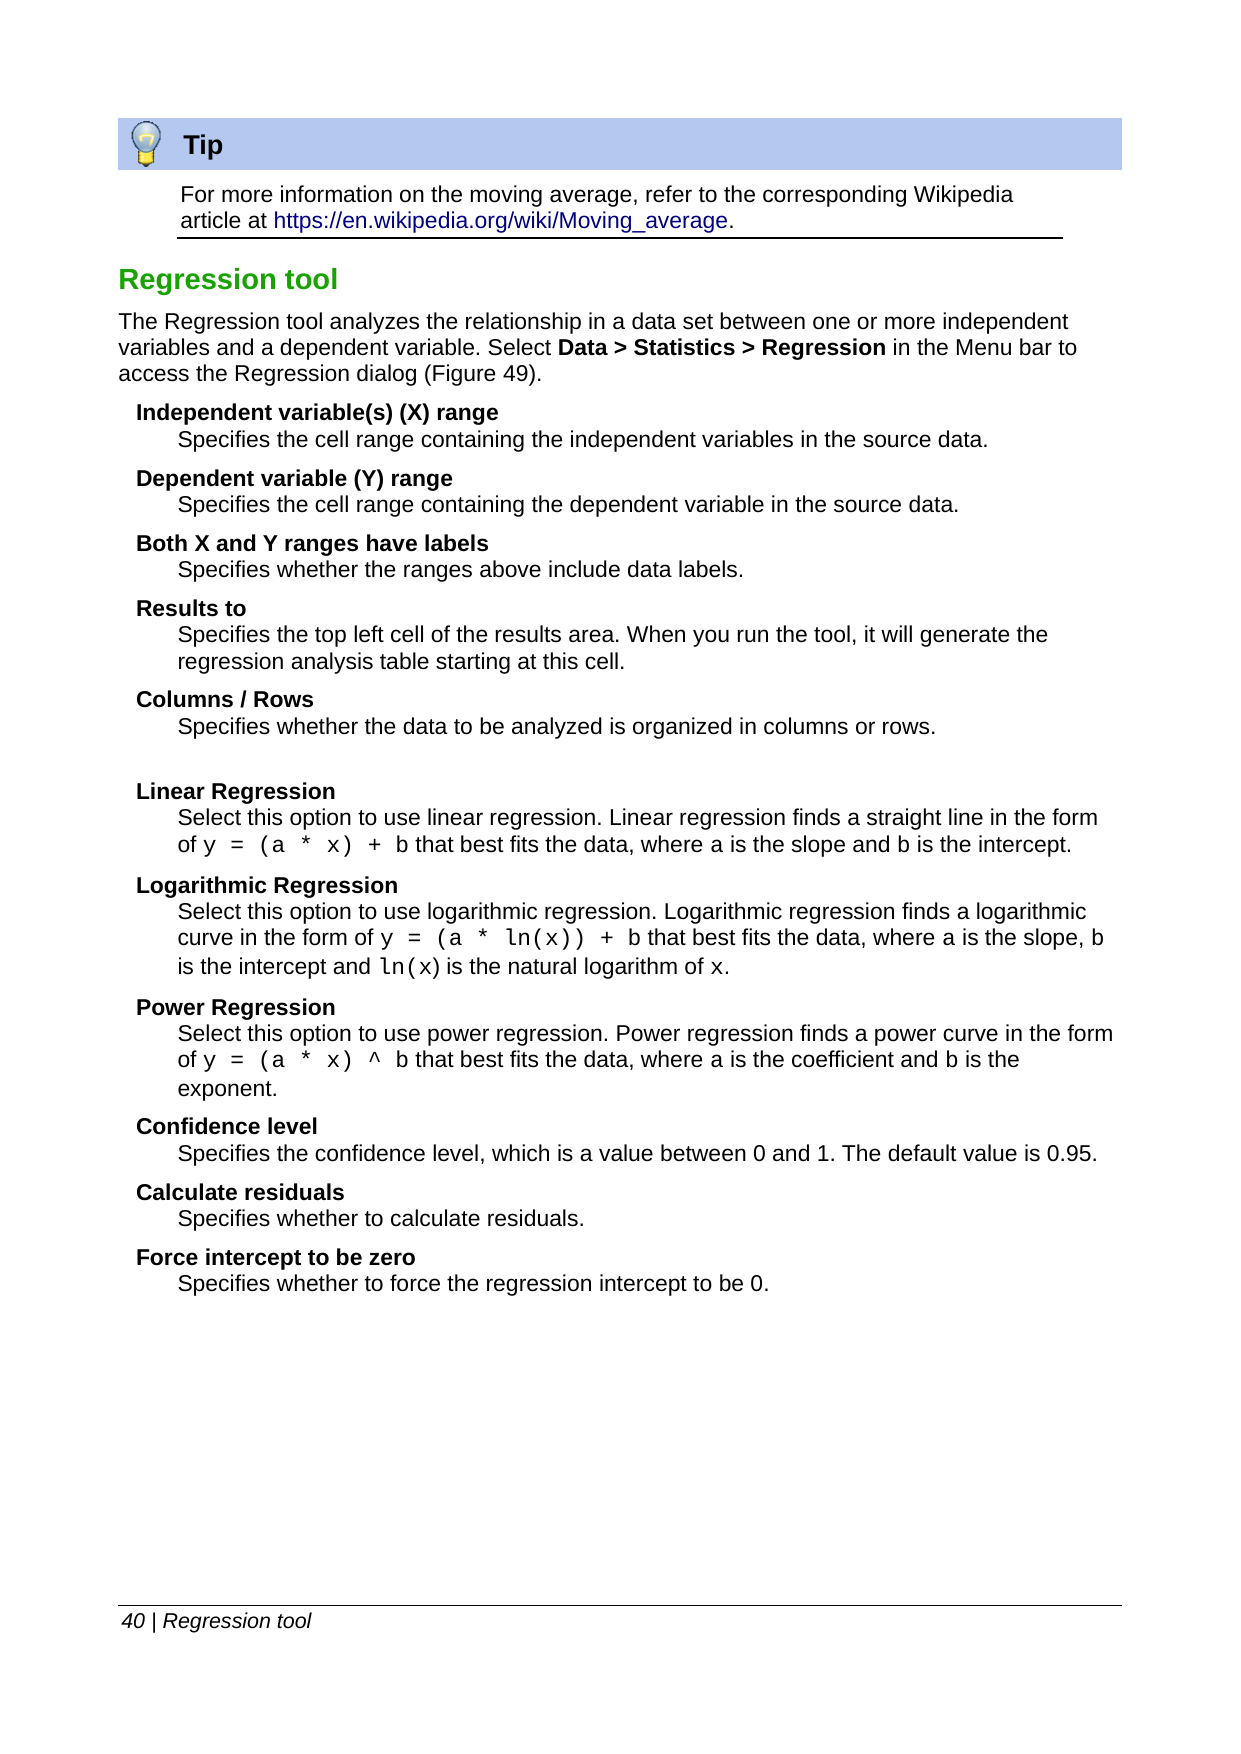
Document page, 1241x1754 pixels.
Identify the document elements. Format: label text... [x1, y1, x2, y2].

picture [119, 119, 170, 170]
text Select this option to use logarithmic regression. Logarithmic regression finds a logarithmic curve in the form of y = (a * ln(x)) + b that best fits the data, where a is the slope, b is the intercept and ln(x) is the natural logarithm of x. [177, 898, 1122, 981]
text Specifies the confidence level, which is a value between 0 and 1. The default value is 0.95. [177, 1140, 1122, 1166]
text Both X and Y ranges have labels [136, 530, 1122, 556]
text Specifies the cell range containing the independent variables in the source data. [177, 426, 1122, 452]
text Independent variable(s) (X) range [136, 399, 1122, 426]
subtitle Tip [118, 118, 1122, 170]
text Specifies whether the data to be analyzed is organized in columns or rows. [177, 713, 1122, 739]
text Select this option to use linear regression. Linear regression finds a straight line in the form of y = (a * x) + b that best fits the data, where a is the slope and b is the intercept. [177, 804, 1122, 859]
text Specifies whether the ranges above include data labels. [177, 556, 1122, 582]
text Specifies the cell range containing the dependent variable in the source data. [177, 491, 1122, 517]
text Logarithmic Regression [136, 872, 1122, 898]
text Results to [136, 595, 1122, 621]
text Linear Regression [136, 778, 1122, 804]
text Specifies whether to force the regression intercept to be 0. [177, 1270, 1122, 1296]
subtitle Regression tool [118, 262, 1122, 296]
text Confidence level [136, 1113, 1122, 1140]
text Specifies whether to calculate residuals. [177, 1205, 1122, 1231]
text Power Regression [136, 993, 1122, 1020]
text Specifies the top left cell of the results area. When you run the tool, it will generate the regression analysis table starting at this cell. [177, 621, 1122, 674]
text Select this option to use power regression. Power regression finds a power curve in the form of y = (a * x) ^ b that best fits the data, where a is the coefficient and b is the exponent. [177, 1020, 1122, 1101]
text Dependent variable (Y) range [136, 464, 1122, 491]
text For more information on the moving average, refer to the corresponding Wikipedia article at https://en.wikipedia.org/wiki/Moving_average. [177, 178, 1063, 237]
text Force intercept to be zero [136, 1244, 1122, 1270]
text Calculate residuals [136, 1178, 1122, 1205]
text The Regression tool analyzes the relationship in a data set between one or more independent variables and a dependent variable. Select Data > Statistics > Regression in the Menu bar to access the Regression dialog (Figure 49). [118, 308, 1122, 387]
text Columns / Rows [136, 686, 1122, 713]
